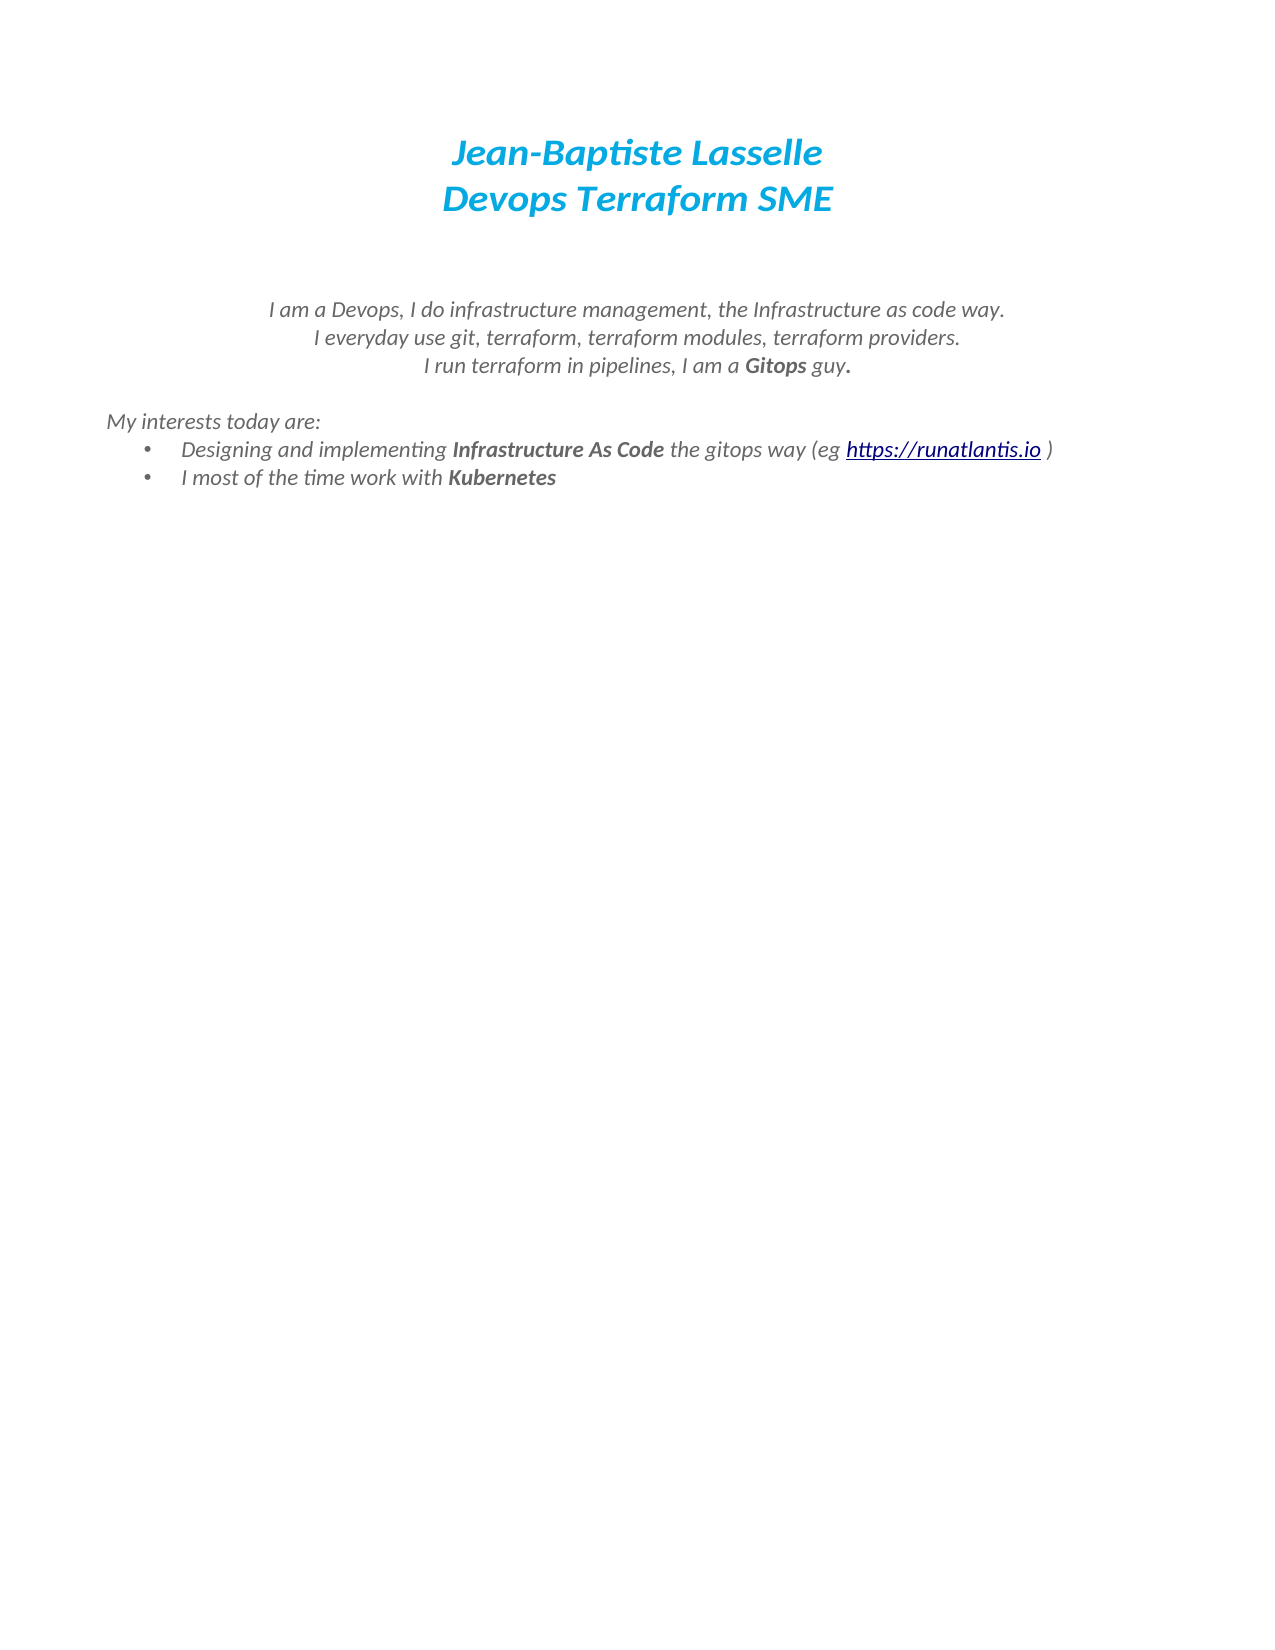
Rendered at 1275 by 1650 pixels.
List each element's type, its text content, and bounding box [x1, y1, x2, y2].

text Jean-Baptiste Lasselle [106, 129, 1169, 175]
text I everyday use git, terraform, terraform modules, terraform providers. [106, 323, 1169, 351]
text I am a Devops, I do infrastructure management, the Infrastructure as code way. [106, 295, 1169, 323]
text My interests today are: [106, 407, 1169, 435]
list I most of the time work with Kubernetes [144, 463, 1169, 491]
list Designing and implementing Infrastructure As Code the gitops way (eg https://runatlantis.io ) [144, 435, 1169, 463]
text Devops Terraform SME [106, 175, 1169, 221]
text I run terraform in pipelines, I am a Gitops guy. [106, 351, 1169, 379]
